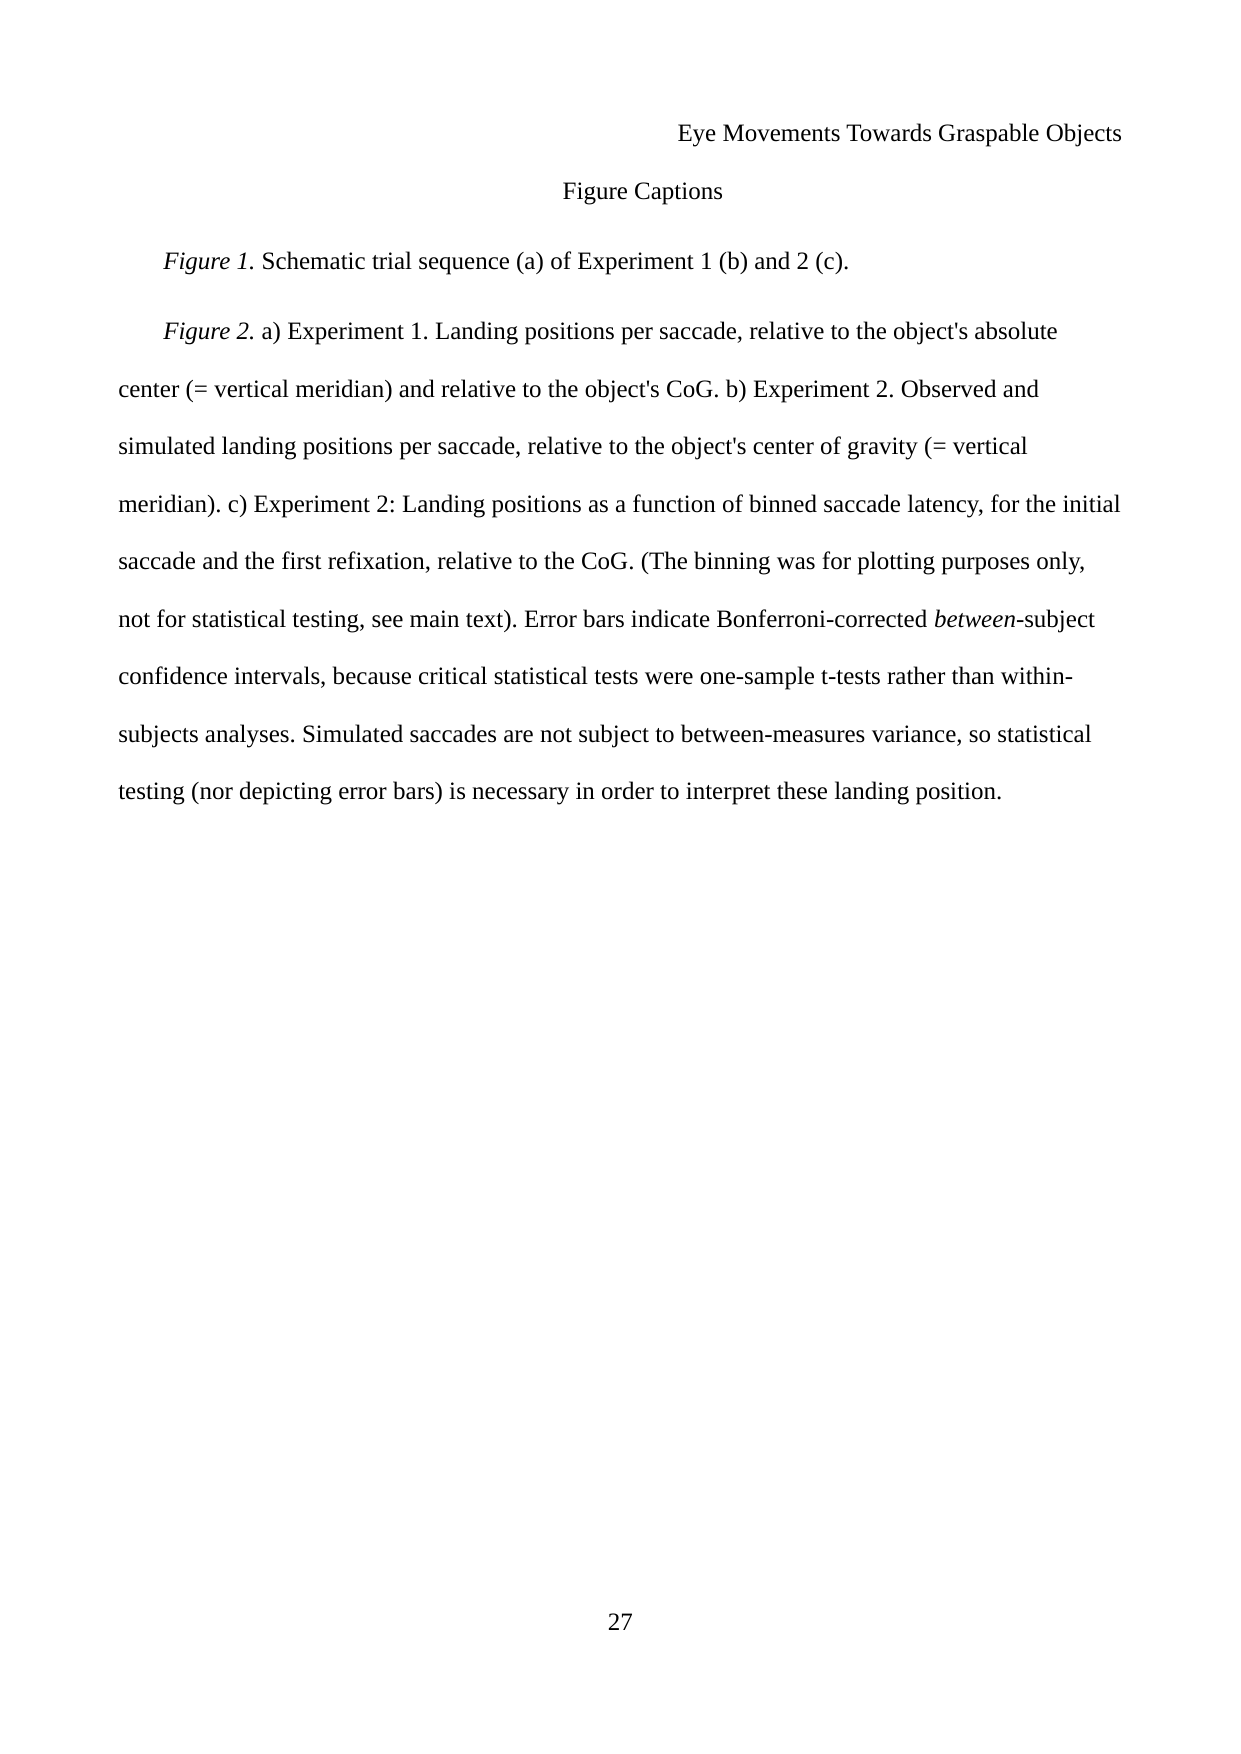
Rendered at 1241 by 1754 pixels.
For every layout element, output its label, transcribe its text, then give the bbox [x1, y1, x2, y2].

text Figure 2. a) Experiment 1. Landing positions per saccade, relative to the object's absolute center (= vertical meridian) and relative to the object's CoG. b) Experiment 2. Observed and simulated landing positions per saccade, relative to the object's center of gravity (= vertical meridian). c) Experiment 2: Landing positions as a function of binned saccade latency, for the initial saccade and the first refixation, relative to the CoG. (The binning was for plotting purposes only, not for statistical testing, see main text). Error bars indicate Bonferroni-corrected between-subject confidence intervals, because critical statistical tests were one-sample t-tests rather than within-subjects analyses. Simulated saccades are not subject to between-measures variance, so statistical testing (nor depicting error bars) is necessary in order to interpret these landing position. [118, 316, 1122, 805]
text Figure 1. Schematic trial sequence (a) of Experiment 1 (b) and 2 (c). [118, 246, 1122, 275]
text Figure Captions [118, 176, 1122, 205]
